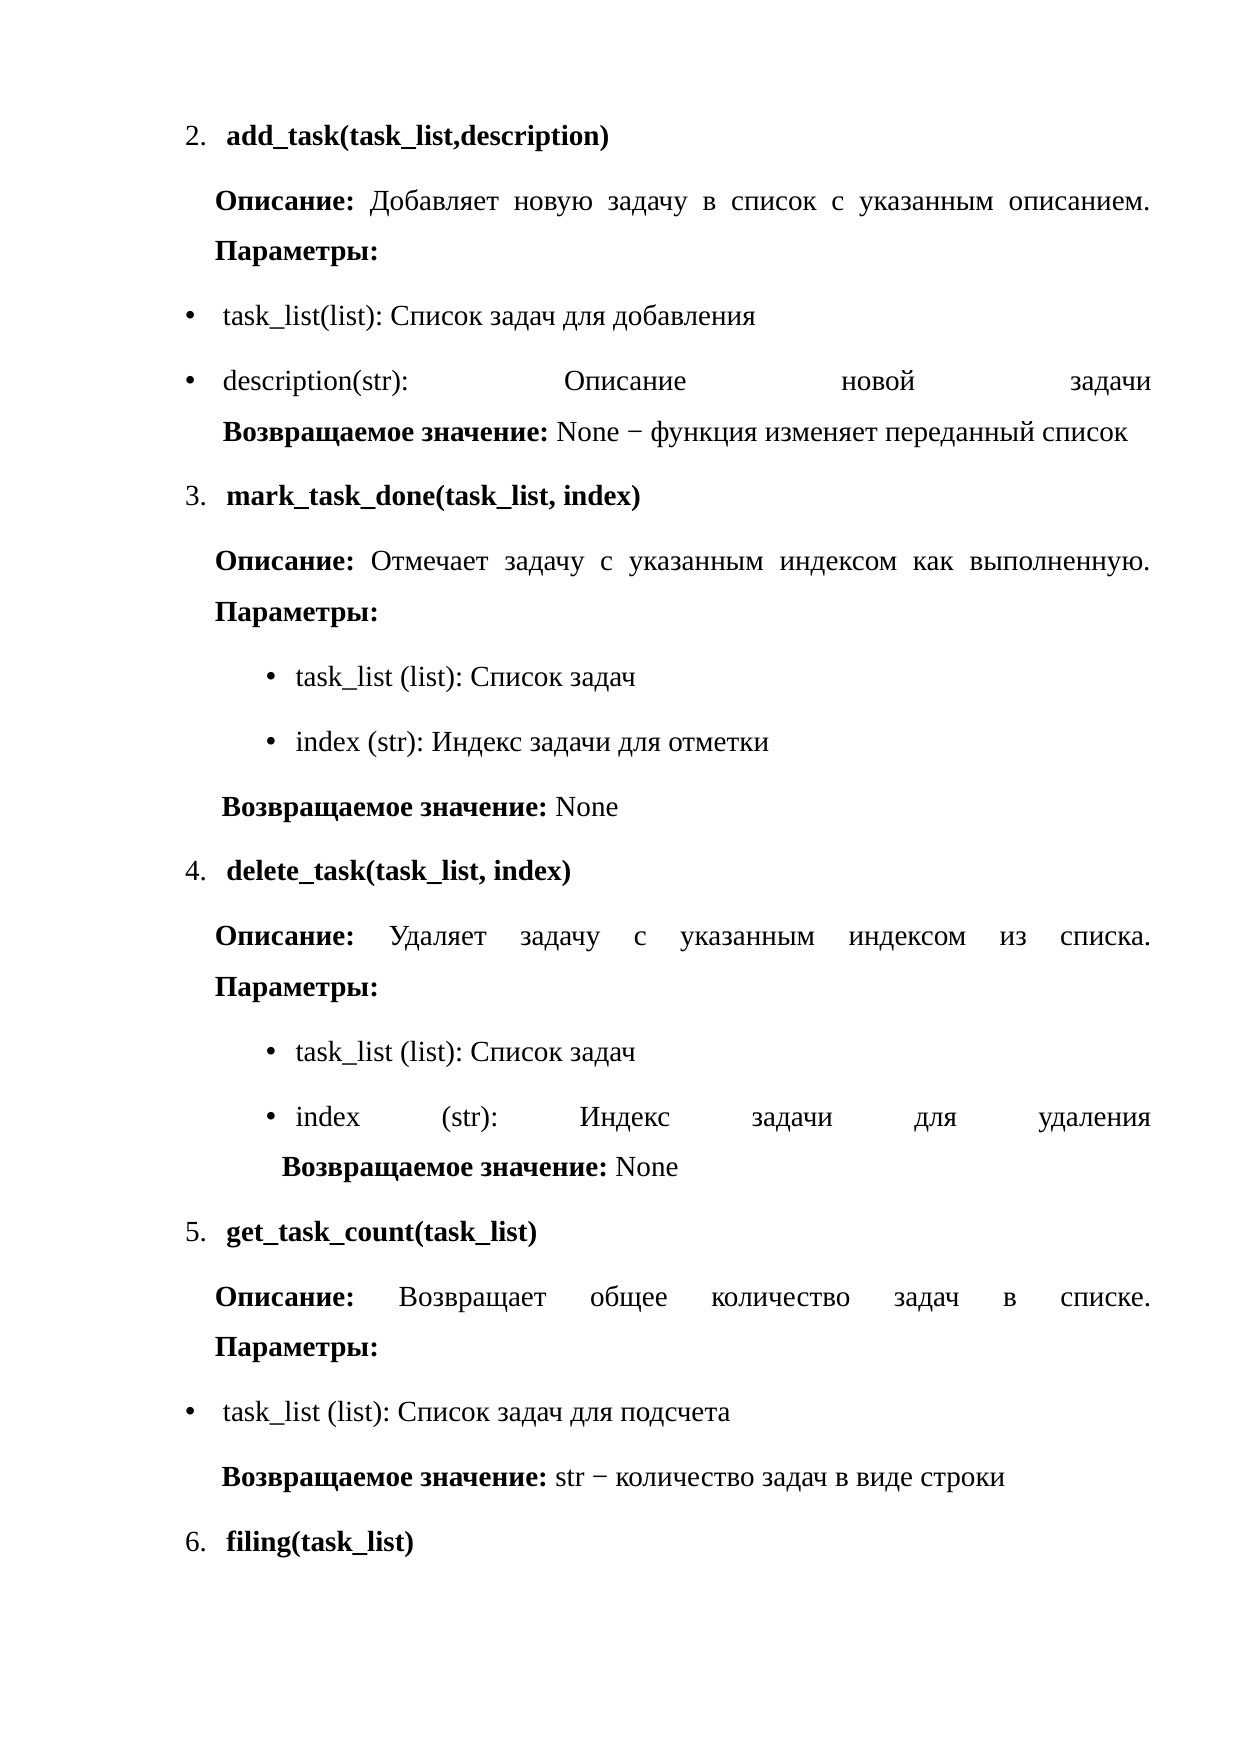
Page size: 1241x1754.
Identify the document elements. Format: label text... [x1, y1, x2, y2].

list filing(task_list) [185, 1524, 1152, 1557]
list task_list (list): Список задач для подсчета [185, 1394, 1152, 1428]
list index (str): Индекс задачи для удаления Возвращаемое значение: None [192, 1099, 1152, 1183]
text Возвращаемое значение: str − количество задач в виде строки [148, 1459, 1152, 1493]
text Возвращаемое значение: None [148, 789, 1152, 822]
list task_list (list): Список задач [192, 659, 1152, 692]
list task_list (list): Список задач [192, 1034, 1152, 1067]
text Описание: Отмечает задачу с указанным индексом как выполненную. Параметры: [148, 543, 1152, 627]
list task_list(list): Список задач для добавления [185, 298, 1152, 332]
list delete_task(task_list, index) [185, 853, 1152, 887]
list mark_task_done(task_list, index) [185, 478, 1152, 512]
text Описание: Добавляет новую задачу в список с указанным описанием. Параметры: [148, 183, 1152, 267]
text Описание: Удаляет задачу с указанным индексом из списка. Параметры: [148, 918, 1152, 1002]
list description(str): Описание новой задачи Возвращаемое значение: None − функция изменяет переданный список [185, 363, 1152, 447]
list add_task(task_list,description) [185, 118, 1152, 152]
list index (str): Индекс задачи для отметки [192, 724, 1152, 757]
text Описание: Возвращает общее количество задач в списке. Параметры: [148, 1279, 1152, 1363]
list get_task_count(task_list) [185, 1214, 1152, 1247]
